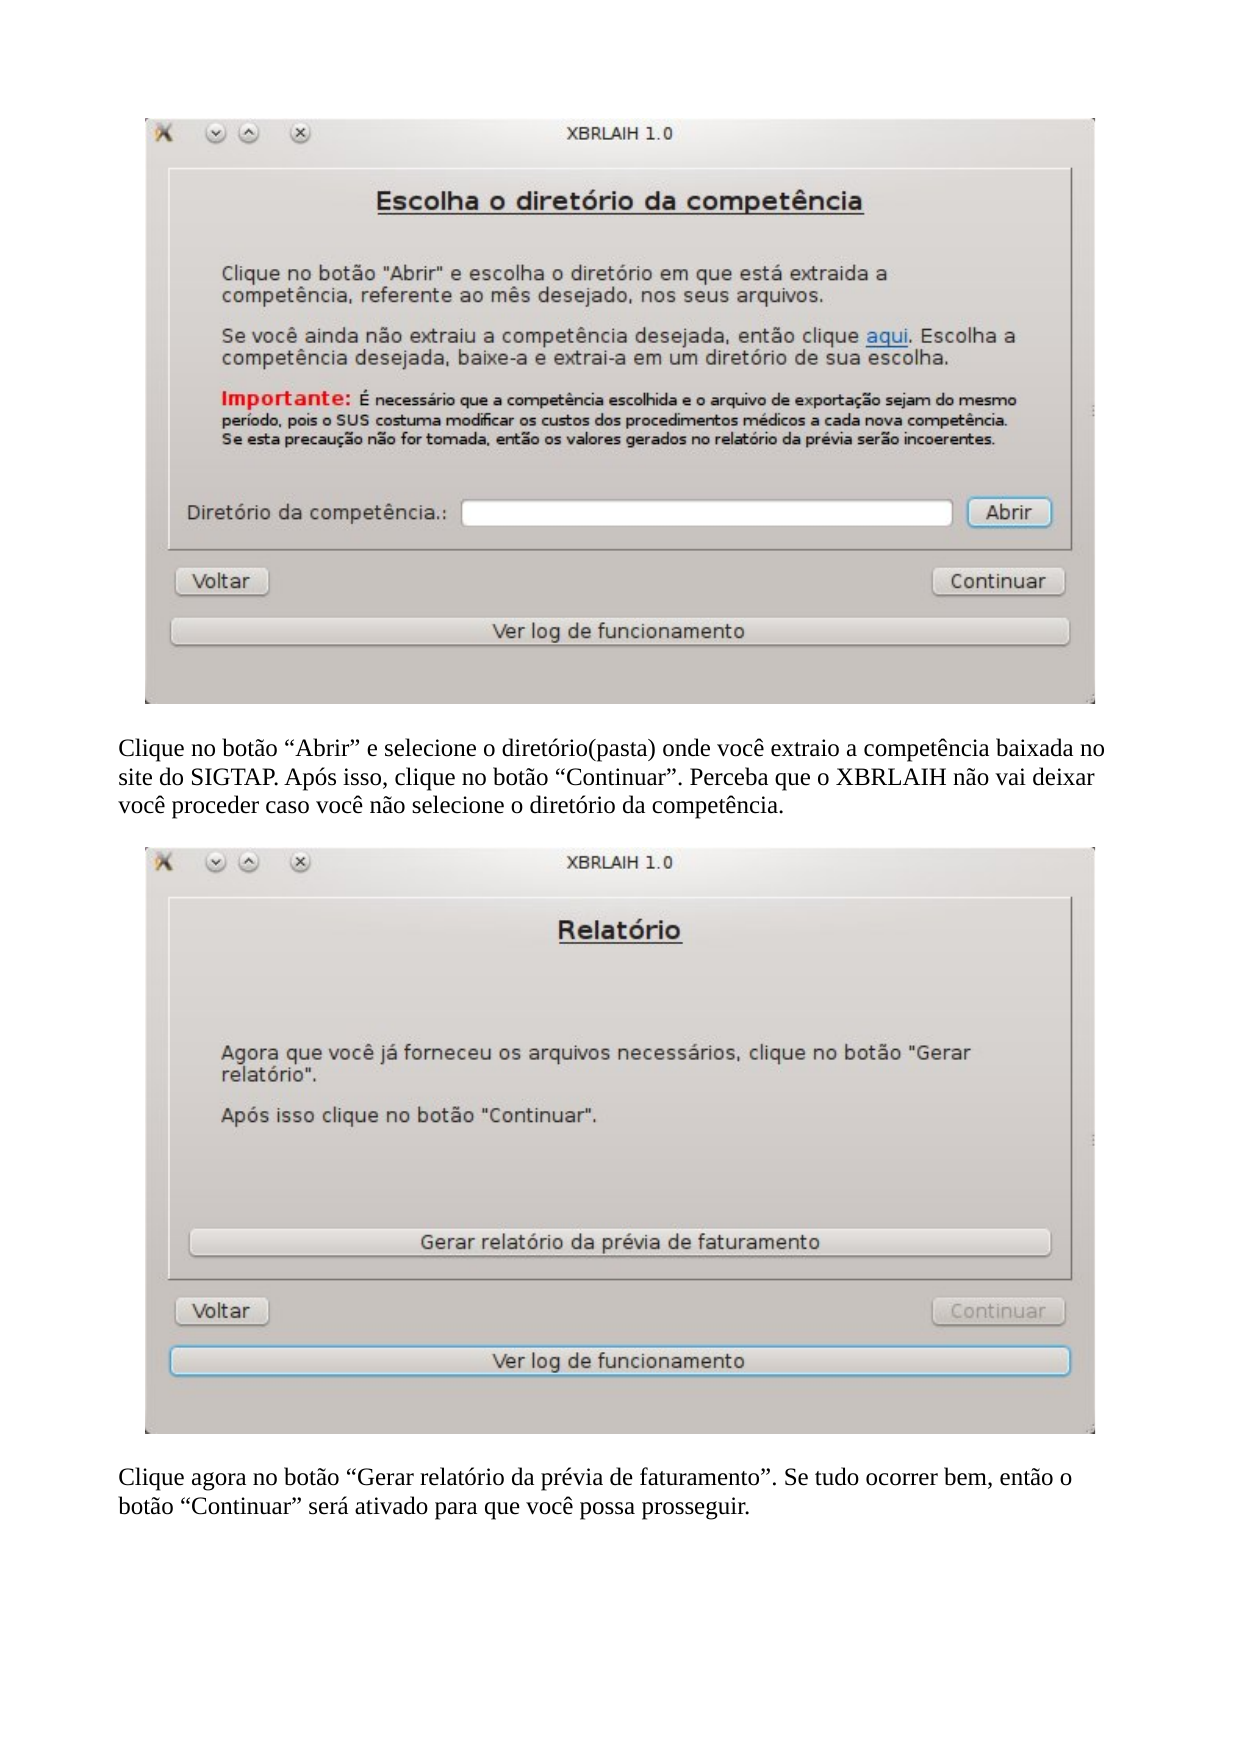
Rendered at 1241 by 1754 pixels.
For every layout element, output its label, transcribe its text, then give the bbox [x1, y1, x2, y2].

picture [145, 847, 1096, 1434]
text Clique no botão “Abrir” e selecione o diretório(pasta) onde você extraio a competência baixada no site do SIGTAP. Após isso, clique no botão “Continuar”. Perceba que o XBRLAIH não vai deixar você proceder caso você não selecione o diretório da competência. [118, 733, 1122, 819]
text Clique agora no botão “Gerar relatório da prévia de faturamento”. Se tudo ocorrer bem, então o botão “Continuar” será ativado para que você possa prosseguir. [118, 1462, 1122, 1520]
picture [145, 118, 1096, 704]
